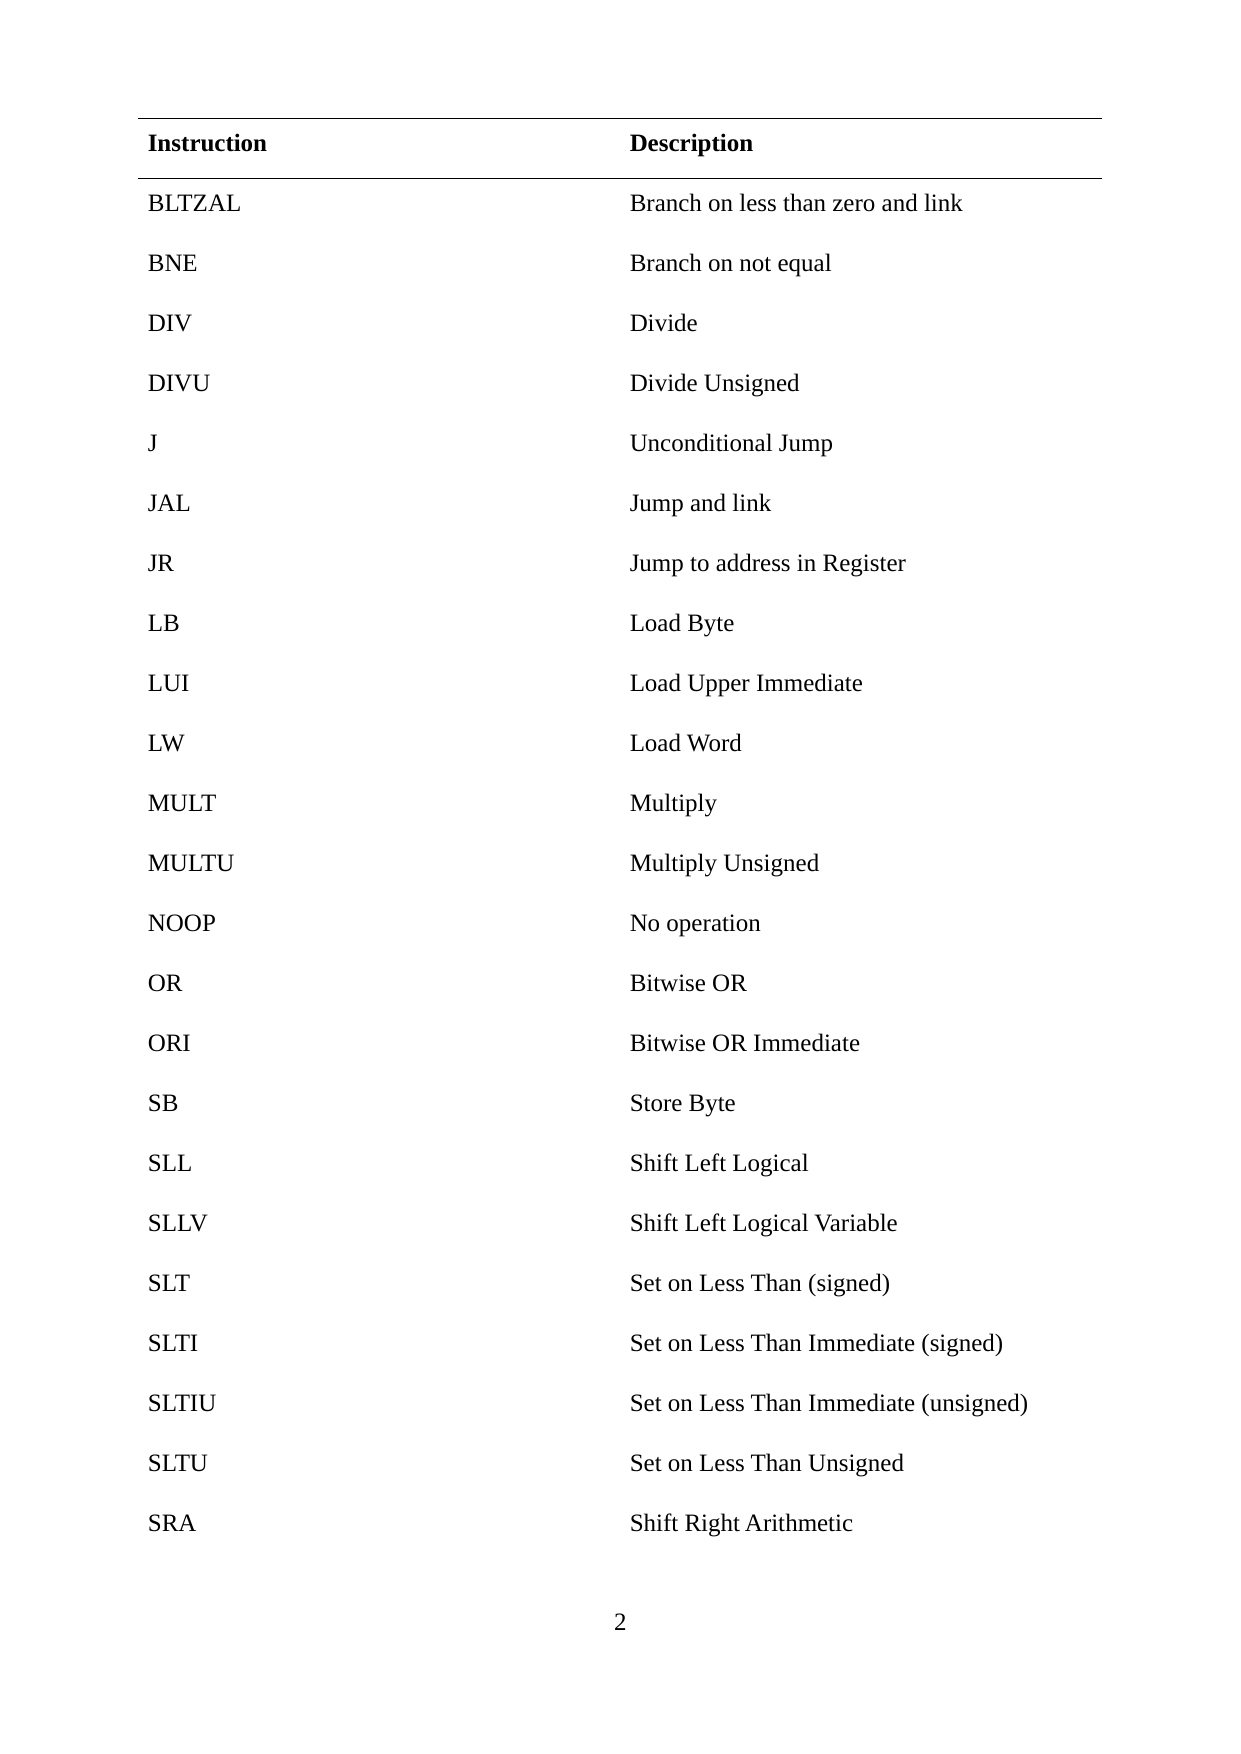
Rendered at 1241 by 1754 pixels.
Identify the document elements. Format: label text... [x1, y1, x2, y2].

table_cell MULTU [138, 838, 620, 898]
table_cell Shift Left Logical Variable [620, 1198, 1102, 1258]
table_cell Branch on not equal [620, 238, 1102, 298]
table_cell Set on Less Than Unsigned [620, 1438, 1102, 1498]
table_cell Set on Less Than Immediate (unsigned) [620, 1378, 1102, 1438]
table_cell JAL [138, 478, 620, 538]
table_cell JR [138, 538, 620, 598]
table_cell ORI [138, 1018, 620, 1078]
table_header Description [620, 119, 1102, 178]
table_cell Shift Right Arithmetic [620, 1498, 1102, 1558]
table_cell Jump and link [620, 478, 1102, 538]
table_cell LB [138, 598, 620, 658]
table_cell Bitwise OR Immediate [620, 1018, 1102, 1078]
table_cell Shift Left Logical [620, 1138, 1102, 1198]
table_cell SB [138, 1078, 620, 1138]
table_cell J [138, 418, 620, 478]
table_cell MULT [138, 778, 620, 838]
table_cell Set on Less Than Immediate (signed) [620, 1318, 1102, 1378]
table_cell Multiply [620, 778, 1102, 838]
table_cell Jump to address in Register [620, 538, 1102, 598]
table_cell LUI [138, 658, 620, 718]
table_cell Divide [620, 298, 1102, 358]
table_cell SRA [138, 1498, 620, 1558]
table_cell SLT [138, 1258, 620, 1318]
table_cell No operation [620, 898, 1102, 958]
table_cell BNE [138, 238, 620, 298]
table_cell NOOP [138, 898, 620, 958]
table_cell LW [138, 718, 620, 778]
table_cell DIVU [138, 358, 620, 418]
table_cell SLL [138, 1138, 620, 1198]
table_cell SLTI [138, 1318, 620, 1378]
table_header Instruction [138, 119, 620, 178]
table_cell Load Byte [620, 598, 1102, 658]
table_cell Set on Less Than (signed) [620, 1258, 1102, 1318]
table_cell SLTU [138, 1438, 620, 1498]
table_cell SLLV [138, 1198, 620, 1258]
table_cell Multiply Unsigned [620, 838, 1102, 898]
table_cell SLTIU [138, 1378, 620, 1438]
table_cell Store Byte [620, 1078, 1102, 1138]
table_cell Divide Unsigned [620, 358, 1102, 418]
table_cell Branch on less than zero and link [620, 179, 1102, 238]
table_cell Unconditional Jump [620, 418, 1102, 478]
table_cell Load Upper Immediate [620, 658, 1102, 718]
table_cell OR [138, 958, 620, 1018]
table_cell DIV [138, 298, 620, 358]
table_cell Load Word [620, 718, 1102, 778]
table_cell BLTZAL [138, 179, 620, 238]
table_cell Bitwise OR [620, 958, 1102, 1018]
